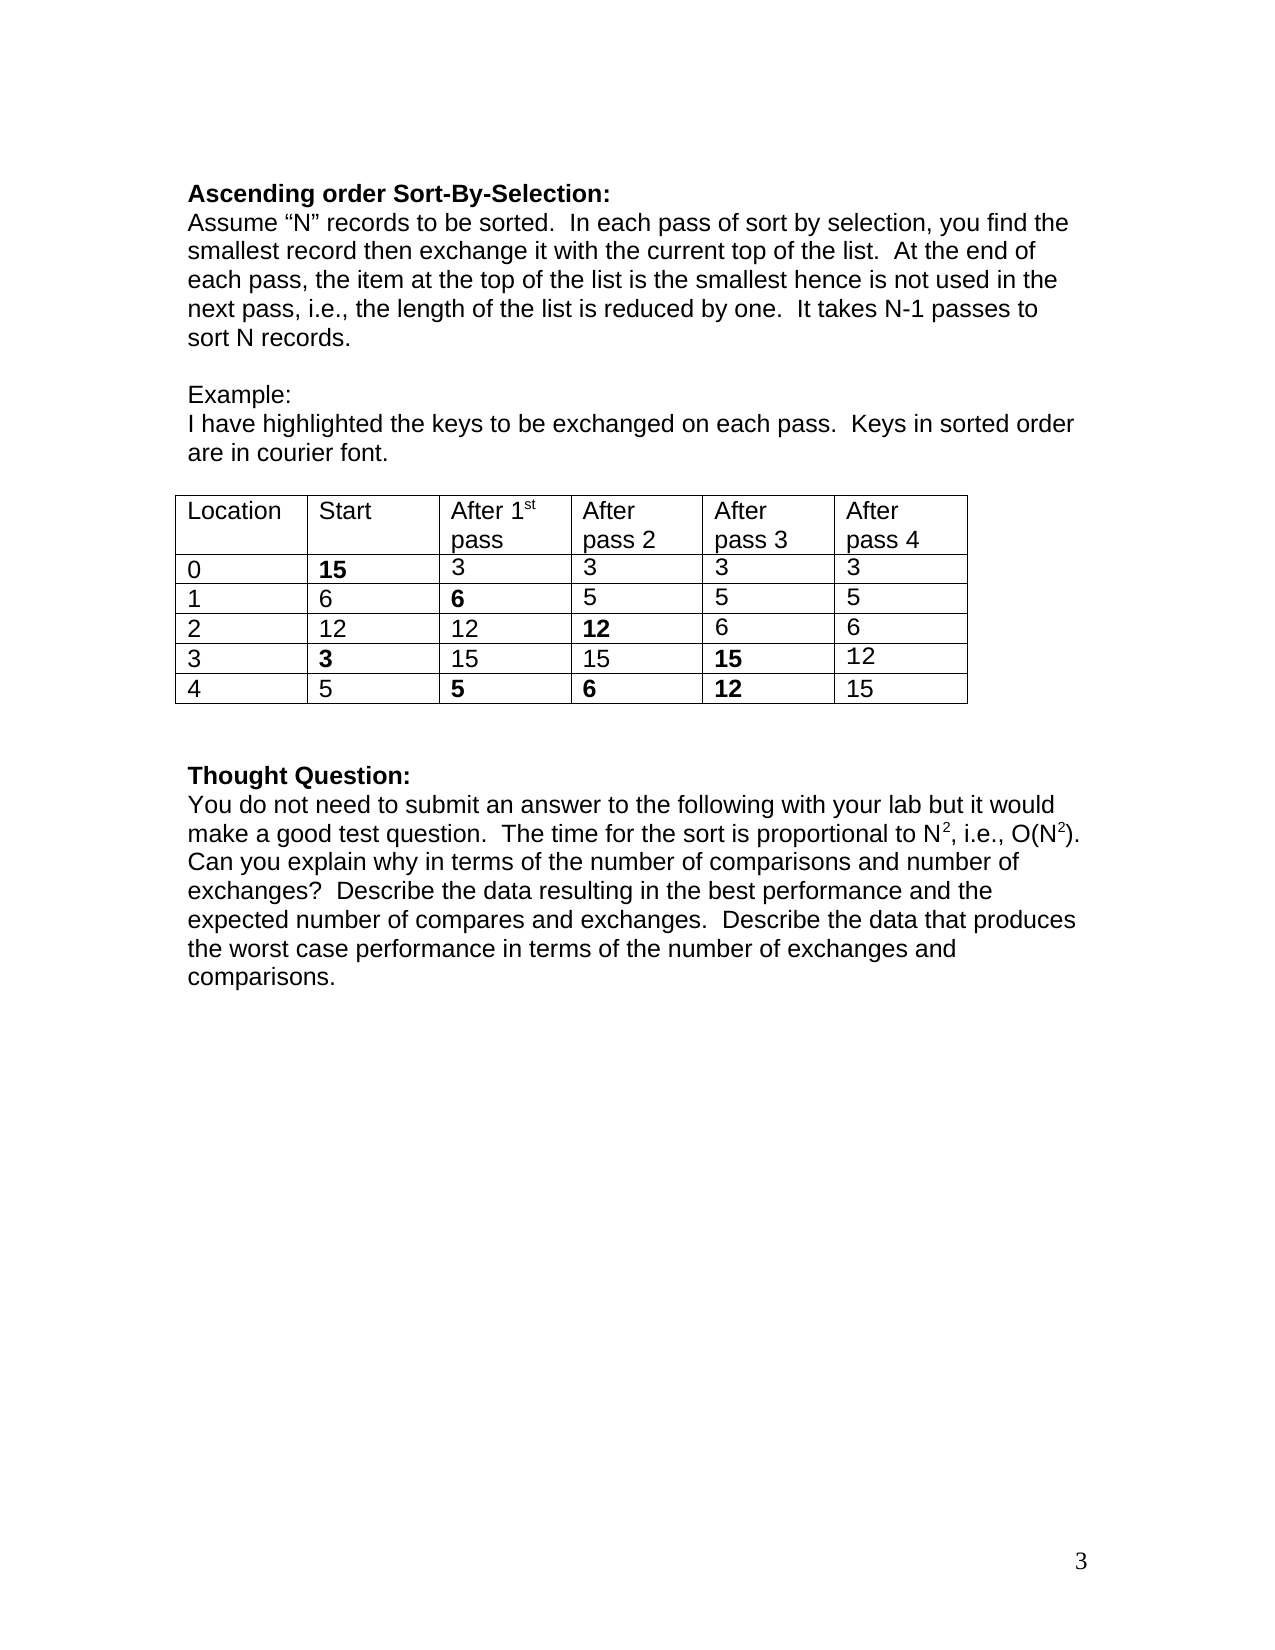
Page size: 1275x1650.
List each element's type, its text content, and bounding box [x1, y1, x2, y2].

table_cell 12 [572, 614, 702, 643]
table_cell 5 [308, 674, 439, 702]
table_cell 3 [176, 644, 307, 673]
text I have highlighted the keys to be exchanged on each pass. Keys in sorted order are in courier font. [187, 409, 1087, 466]
table_cell 15 [440, 644, 571, 673]
text Ascending order Sort-By-Selection: [187, 179, 1087, 207]
table_cell 15 [703, 644, 834, 673]
table_cell 4 [176, 674, 307, 702]
table_cell 3 [440, 555, 571, 583]
table_header Location [176, 496, 307, 553]
table_cell 3 [703, 555, 834, 583]
table_header After pass 2 [572, 496, 702, 553]
table_cell 5 [835, 584, 967, 613]
table_header After 1st pass [440, 496, 571, 553]
table_cell 0 [176, 555, 307, 583]
table_cell 1 [176, 584, 307, 613]
table_cell 5 [703, 584, 834, 613]
table_cell 2 [176, 614, 307, 643]
table_cell 3 [835, 555, 967, 583]
table_cell 12 [703, 674, 834, 702]
table_cell 6 [703, 614, 834, 643]
table_header After pass 3 [703, 496, 834, 553]
table_cell 3 [572, 555, 702, 583]
table_cell 3 [308, 644, 439, 673]
table_cell 12 [308, 614, 439, 643]
table_cell 6 [440, 584, 571, 613]
table_cell 12 [440, 614, 571, 643]
table_cell 5 [572, 584, 702, 613]
table_cell 15 [835, 674, 967, 702]
table_header Start [308, 496, 439, 553]
table_header After pass 4 [835, 496, 967, 553]
table_cell 15 [308, 555, 439, 583]
table_cell 15 [572, 644, 702, 673]
table_cell 6 [835, 614, 967, 643]
text Thought Question: [187, 761, 1087, 790]
text Example: [187, 380, 1087, 409]
text You do not need to submit an answer to the following with your lab but it would make a good test question. The time for the sort is proportional to N2, i.e., O(N2). Can you explain why in terms of the number of comparisons and number of exchanges? Describe the data resulting in the best performance and the expected number of compares and exchanges. Describe the data that produces the worst case performance in terms of the number of exchanges and comparisons. [187, 790, 1087, 991]
table_cell 6 [572, 674, 702, 702]
text Assume “N” records to be sorted. In each pass of sort by selection, you find the smallest record then exchange it with the current top of the list. At the end of each pass, the item at the top of the list is the smallest hence is not used in the next pass, i.e., the length of the list is reduced by one. It takes N-1 passes to sort N records. [187, 207, 1087, 351]
table_cell 12 [835, 644, 967, 673]
table_cell 5 [440, 674, 571, 702]
table_cell 6 [308, 584, 439, 613]
